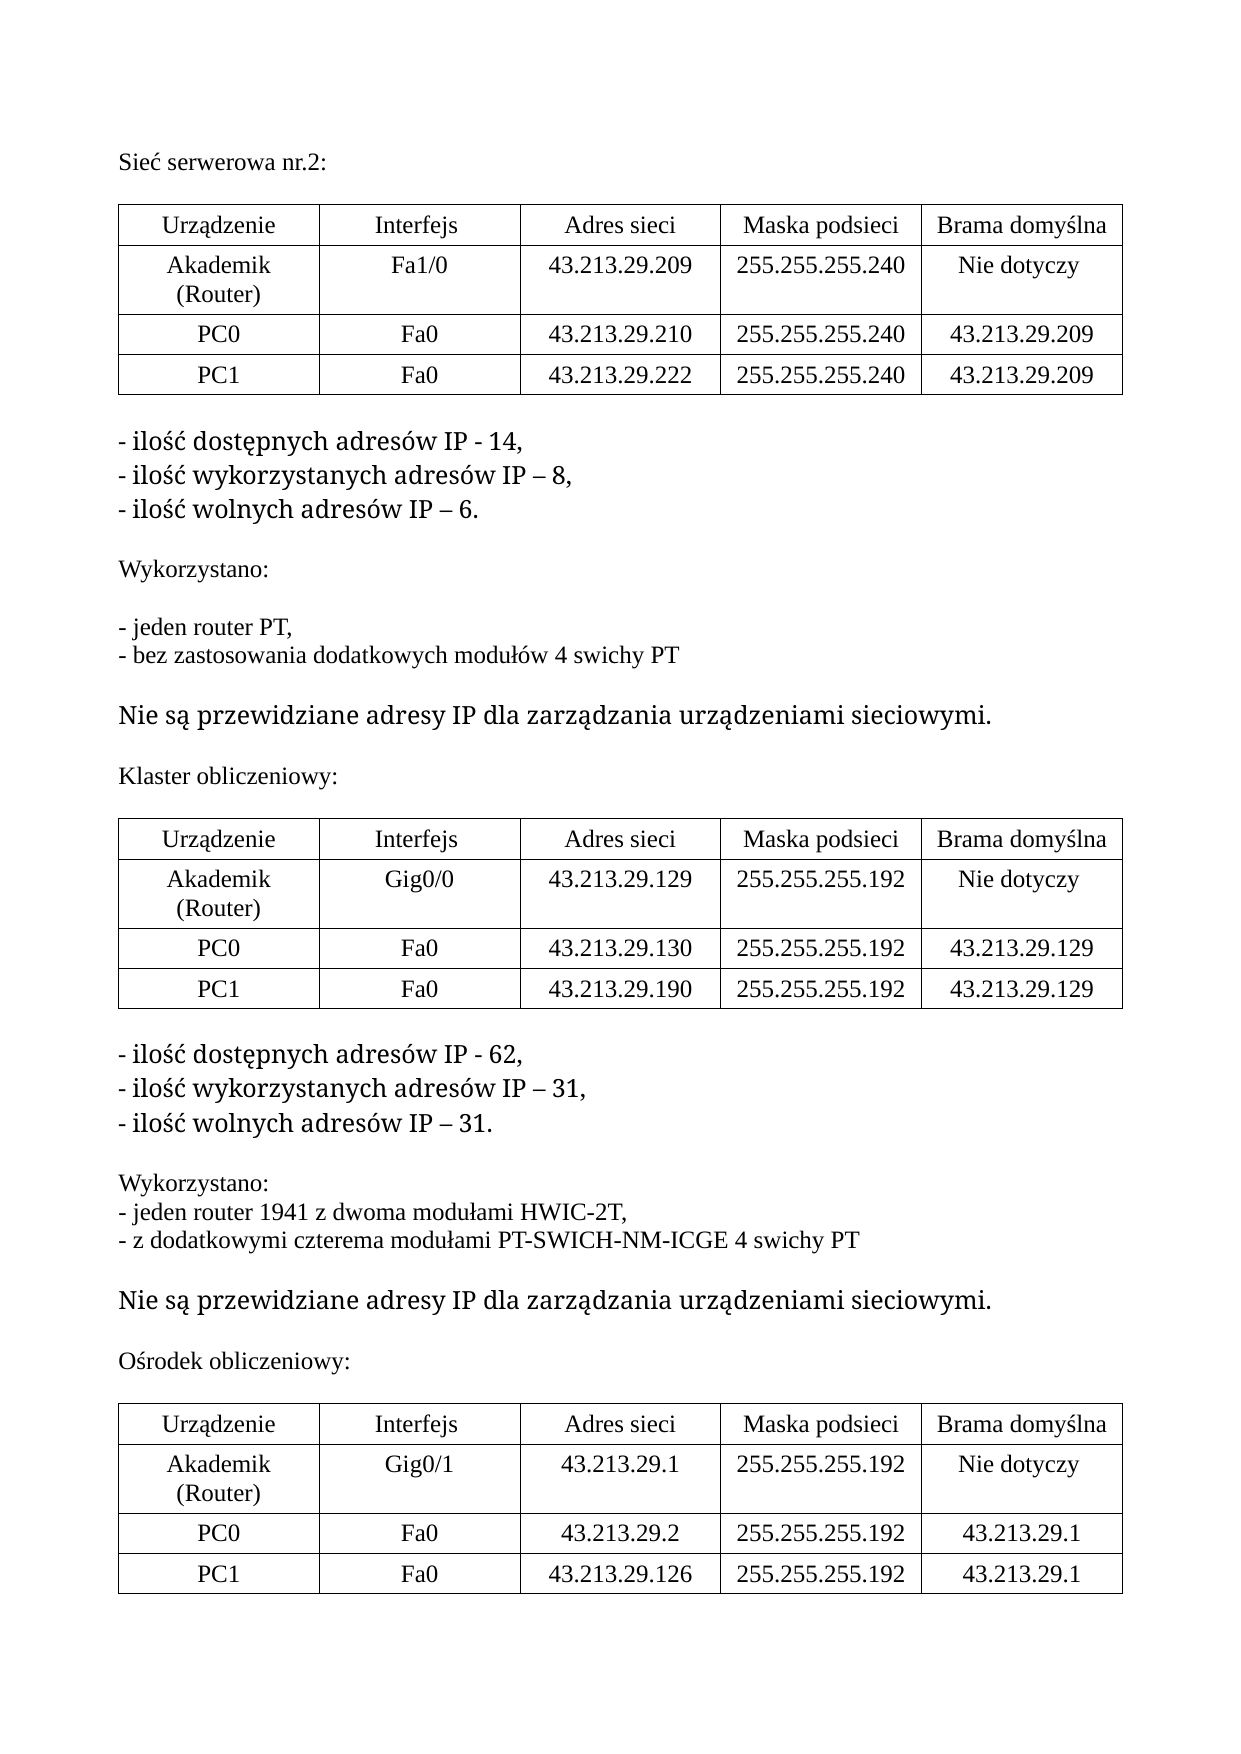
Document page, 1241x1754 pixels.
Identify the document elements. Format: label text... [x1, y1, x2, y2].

table_cell PC0 [119, 1514, 319, 1553]
table_header Brama domyślna [922, 205, 1122, 245]
table_cell 43.213.29.129 [922, 929, 1122, 968]
table_header Maska podsieci [721, 205, 921, 245]
table_header Brama domyślna [922, 819, 1122, 858]
table_cell Fa0 [320, 1554, 520, 1593]
table_header Adres sieci [521, 819, 720, 858]
table_cell PC0 [119, 929, 319, 968]
table_cell Akademik (Router) [119, 246, 319, 314]
text Sieć serwerowa nr.2: [118, 147, 1122, 176]
table_cell 43.213.29.129 [521, 860, 720, 928]
list - z dodatkowymi czterema modułami PT-SWICH-NM-ICGE 4 swichy PT [118, 1226, 1122, 1254]
table_cell Fa0 [320, 1514, 520, 1553]
table_header Urządzenie [119, 1404, 319, 1444]
table_cell Fa1/0 [320, 246, 520, 314]
table_cell 43.213.29.130 [521, 929, 720, 968]
table_cell PC0 [119, 315, 319, 354]
table_cell 43.213.29.210 [521, 315, 720, 354]
table_cell 255.255.255.192 [721, 1514, 921, 1553]
table_cell 43.213.29.209 [922, 355, 1122, 394]
table_cell PC1 [119, 355, 319, 394]
table_cell 255.255.255.192 [721, 1554, 921, 1593]
text Klaster obliczeniowy: [118, 761, 1122, 789]
table_cell Gig0/1 [320, 1445, 520, 1513]
table_cell Akademik (Router) [119, 1445, 319, 1513]
table_cell 255.255.255.192 [721, 929, 921, 968]
table_cell 255.255.255.192 [721, 860, 921, 928]
table_header Adres sieci [521, 1404, 720, 1444]
table_header Interfejs [320, 1404, 520, 1444]
table_cell 43.213.29.209 [521, 246, 720, 314]
list - bez zastosowania dodatkowych modułów 4 swichy PT [118, 640, 1122, 669]
table_header Urządzenie [119, 819, 319, 858]
table_cell Fa0 [320, 929, 520, 968]
table_cell Nie dotyczy [922, 860, 1122, 928]
table_cell 255.255.255.192 [721, 1445, 921, 1513]
table_cell Gig0/0 [320, 860, 520, 928]
table_header Brama domyślna [922, 1404, 1122, 1444]
table_cell Nie dotyczy [922, 246, 1122, 314]
table_header Interfejs [320, 819, 520, 858]
table_cell 43.213.29.1 [521, 1445, 720, 1513]
text Ośrodek obliczeniowy: [118, 1346, 1122, 1374]
table_cell Fa0 [320, 969, 520, 1008]
table_cell 255.255.255.240 [721, 246, 921, 314]
text Wykorzystano: [118, 554, 1122, 583]
table_cell 43.213.29.126 [521, 1554, 720, 1593]
table_cell 43.213.29.209 [922, 315, 1122, 354]
table_cell 43.213.29.1 [922, 1554, 1122, 1593]
table_cell 43.213.29.190 [521, 969, 720, 1008]
text Nie są przewidziane adresy IP dla zarządzania urządzeniami sieciowymi. [118, 1283, 1122, 1317]
table_cell 43.213.29.129 [922, 969, 1122, 1008]
table_cell Nie dotyczy [922, 1445, 1122, 1513]
table_cell 43.213.29.2 [521, 1514, 720, 1553]
text - ilość dostępnych adresów IP - 14, - ilość wykorzystanych adresów IP – 8, - ilość wolnych adresów IP – 6. [118, 423, 1122, 525]
text Wykorzystano: [118, 1168, 1122, 1197]
table_cell PC1 [119, 1554, 319, 1593]
table_cell PC1 [119, 969, 319, 1008]
list - jeden router PT, [118, 612, 1122, 640]
table_cell 255.255.255.240 [721, 315, 921, 354]
table_cell Fa0 [320, 315, 520, 354]
table_cell 255.255.255.192 [721, 969, 921, 1008]
table_cell 43.213.29.222 [521, 355, 720, 394]
table_cell 255.255.255.240 [721, 355, 921, 394]
text - ilość dostępnych adresów IP - 62, - ilość wykorzystanych adresów IP – 31, - ilość wolnych adresów IP – 31. [118, 1037, 1122, 1139]
table_cell 43.213.29.1 [922, 1514, 1122, 1553]
table_header Maska podsieci [721, 1404, 921, 1444]
text - jeden router 1941 z dwoma modułami HWIC-2T, [118, 1197, 1122, 1226]
table_cell Fa0 [320, 355, 520, 394]
table_header Interfejs [320, 205, 520, 245]
table_header Urządzenie [119, 205, 319, 245]
table_header Maska podsieci [721, 819, 921, 858]
table_header Adres sieci [521, 205, 720, 245]
text Nie są przewidziane adresy IP dla zarządzania urządzeniami sieciowymi. [118, 698, 1122, 732]
table_cell Akademik (Router) [119, 860, 319, 928]
